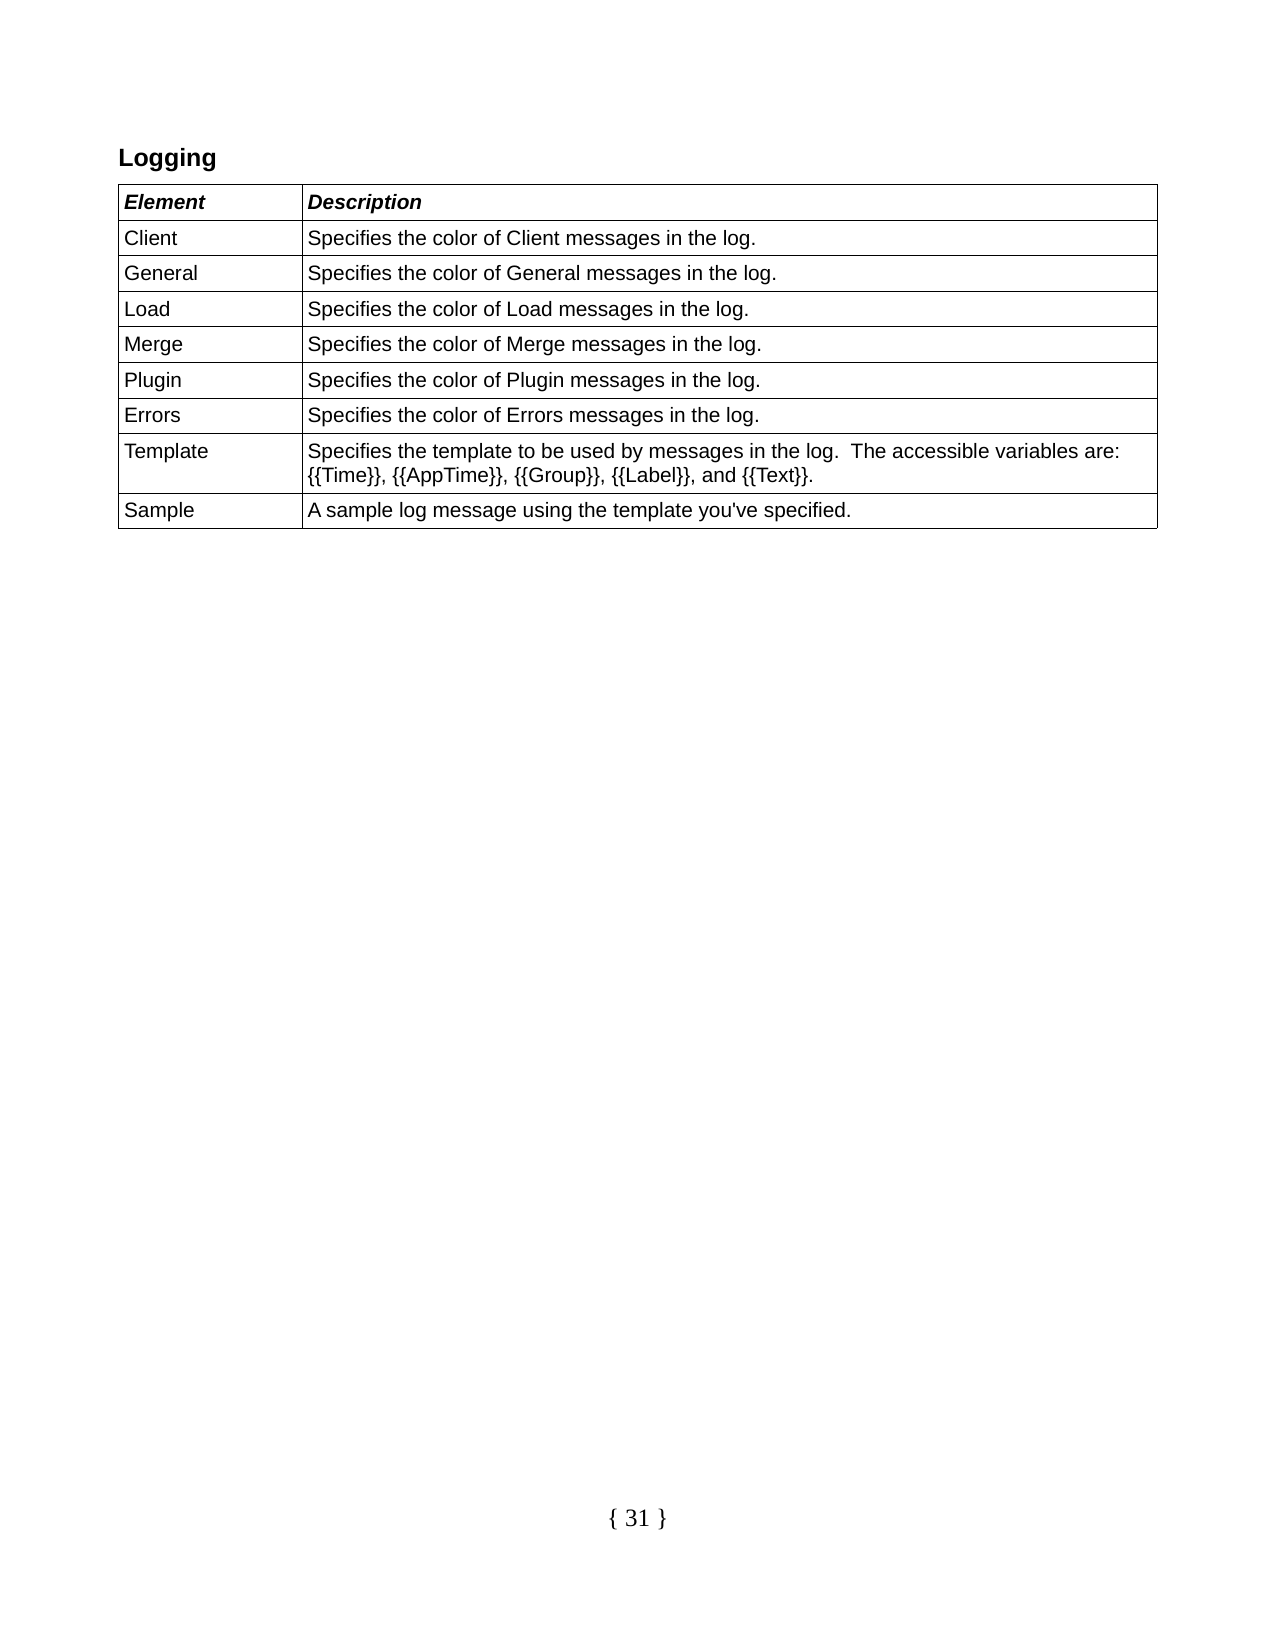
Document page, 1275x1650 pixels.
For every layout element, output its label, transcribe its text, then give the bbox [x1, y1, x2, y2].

table_cell Specifies the color of General messages in the log. [303, 256, 1157, 291]
table_cell Merge [119, 327, 302, 362]
table_header Description [303, 185, 1157, 220]
table_cell Sample [119, 494, 302, 528]
table_cell Template [119, 434, 302, 492]
subtitle Logging [118, 143, 1157, 172]
table_cell Specifies the color of Client messages in the log. [303, 221, 1157, 255]
table_cell Errors [119, 399, 302, 433]
table_cell Client [119, 221, 302, 255]
table_header Element [119, 185, 302, 220]
table_cell Specifies the color of Errors messages in the log. [303, 399, 1157, 433]
table_cell A sample log message using the template you've specified. [303, 494, 1157, 528]
table_cell General [119, 256, 302, 291]
table_cell Specifies the color of Plugin messages in the log. [303, 363, 1157, 397]
table_cell Specifies the color of Load messages in the log. [303, 292, 1157, 326]
table_cell Specifies the template to be used by messages in the log. The accessible variables are: {{Time}}, {{AppTime}}, {{Group}}, {{Label}}, and {{Text}}. [303, 434, 1157, 492]
table_cell Load [119, 292, 302, 326]
table_cell Specifies the color of Merge messages in the log. [303, 327, 1157, 362]
table_cell Plugin [119, 363, 302, 397]
